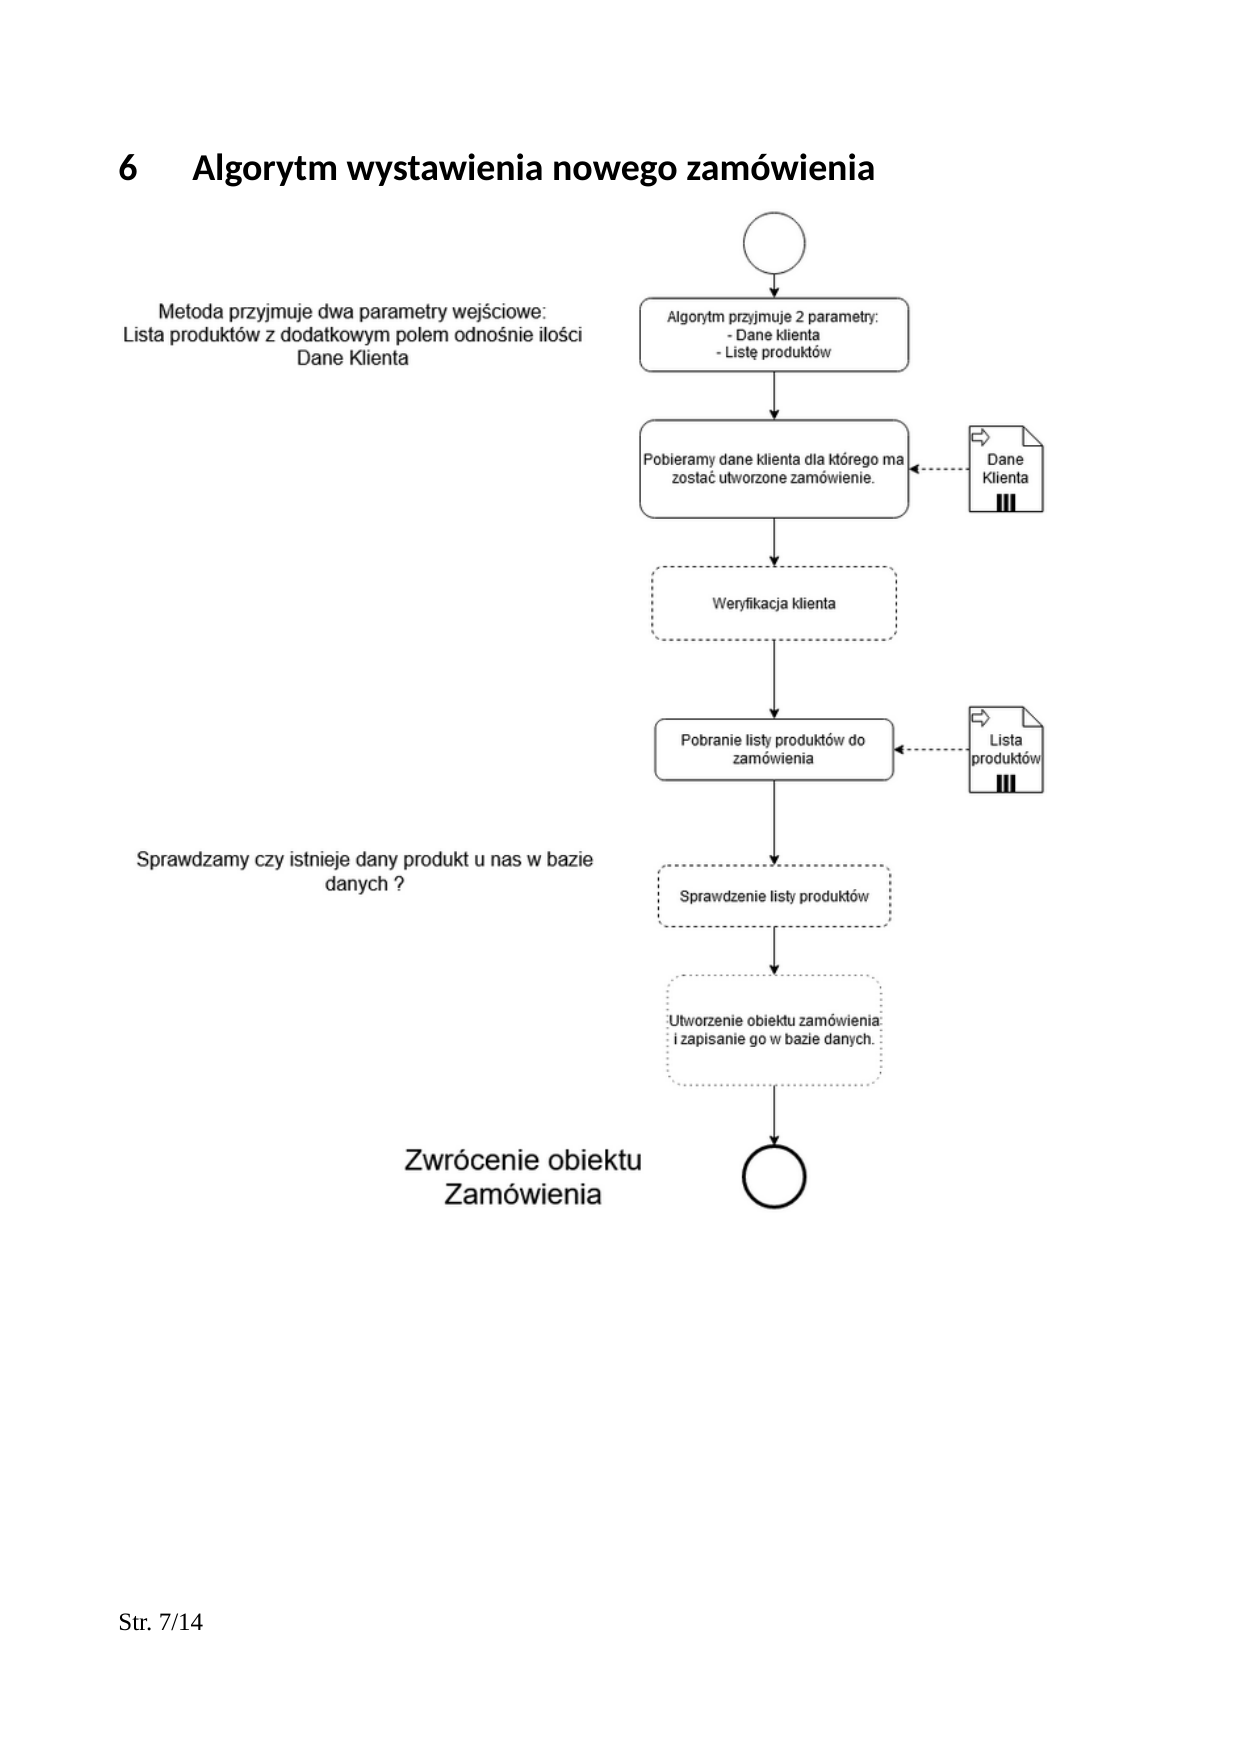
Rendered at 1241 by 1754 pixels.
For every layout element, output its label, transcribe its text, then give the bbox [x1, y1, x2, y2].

subtitle Algorytm wystawienia nowego zamówienia [118, 143, 1122, 189]
picture [118, 201, 1064, 1227]
